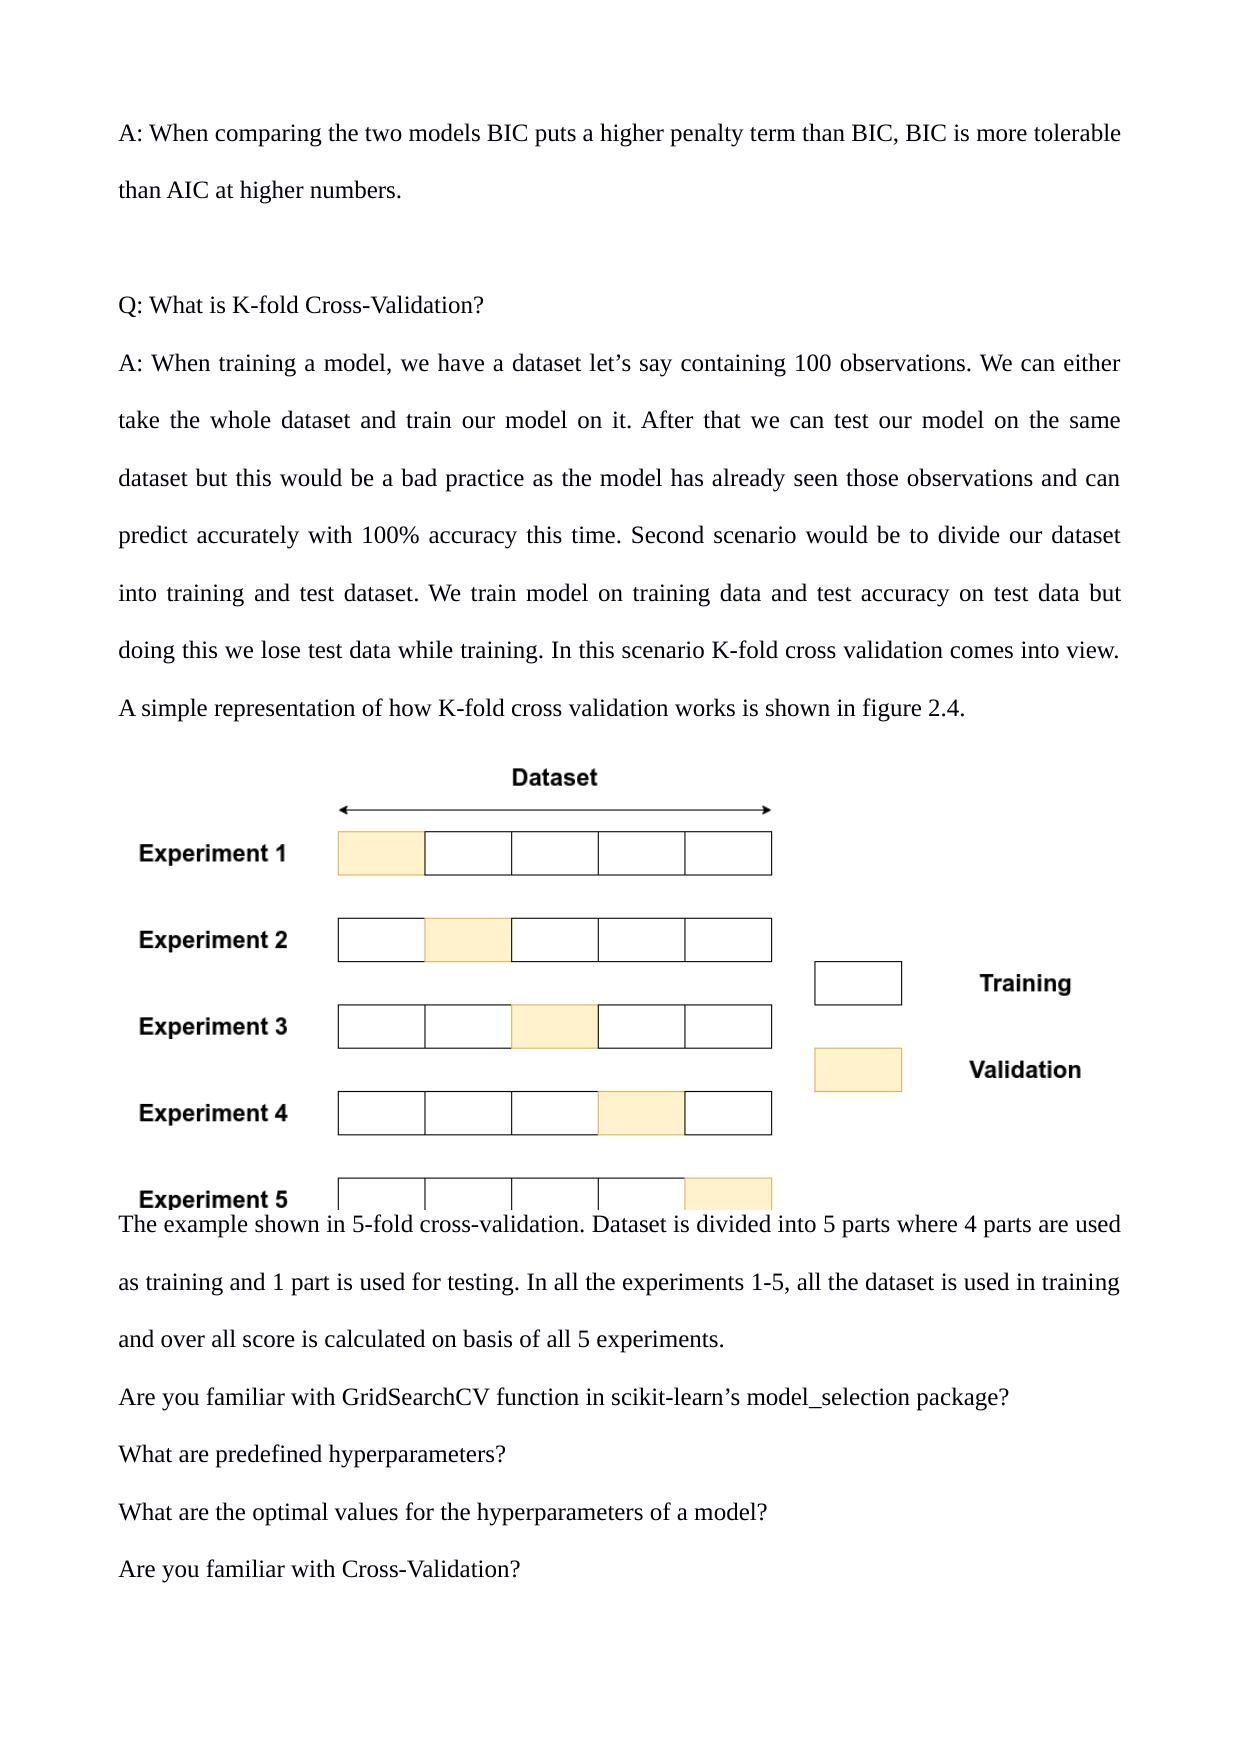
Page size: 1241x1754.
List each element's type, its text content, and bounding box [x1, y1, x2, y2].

text What are the optimal values for the hyperparameters of a model? [118, 1497, 1122, 1526]
text The example shown in 5-fold cross-validation. Dataset is divided into 5 parts where 4 parts are used as training and 1 part is used for testing. In all the experiments 1-5, all the dataset is used in training and over all score is calculated on basis of all 5 experiments. [118, 808, 1122, 1353]
text Q: What is K-fold Cross-Validation? [118, 291, 1122, 319]
text A: When comparing the two models BIC puts a higher penalty term than BIC, BIC is more tolerable than AIC at higher numbers. [118, 118, 1122, 204]
text Are you familiar with Cross-Validation? [118, 1554, 1122, 1583]
text What are predefined hyperparameters? [118, 1439, 1122, 1468]
text A: When training a model, we have a dataset let’s say containing 100 observations. We can either take the whole dataset and train our model on it. After that we can test our model on the same dataset but this would be a bad practice as the model has already seen those observations and can predict accurately with 100% accuracy this time. Second scenario would be to divide our dataset into training and test dataset. We train model on training data and test accuracy on test data but doing this we lose test data while training. In this scenario K-fold cross validation comes into view. A simple representation of how K-fold cross validation works is shown in figure 2.4. [118, 348, 1122, 722]
text Are you familiar with GridSearchCV function in scikit-learn’s model_selection package? [118, 1382, 1122, 1411]
